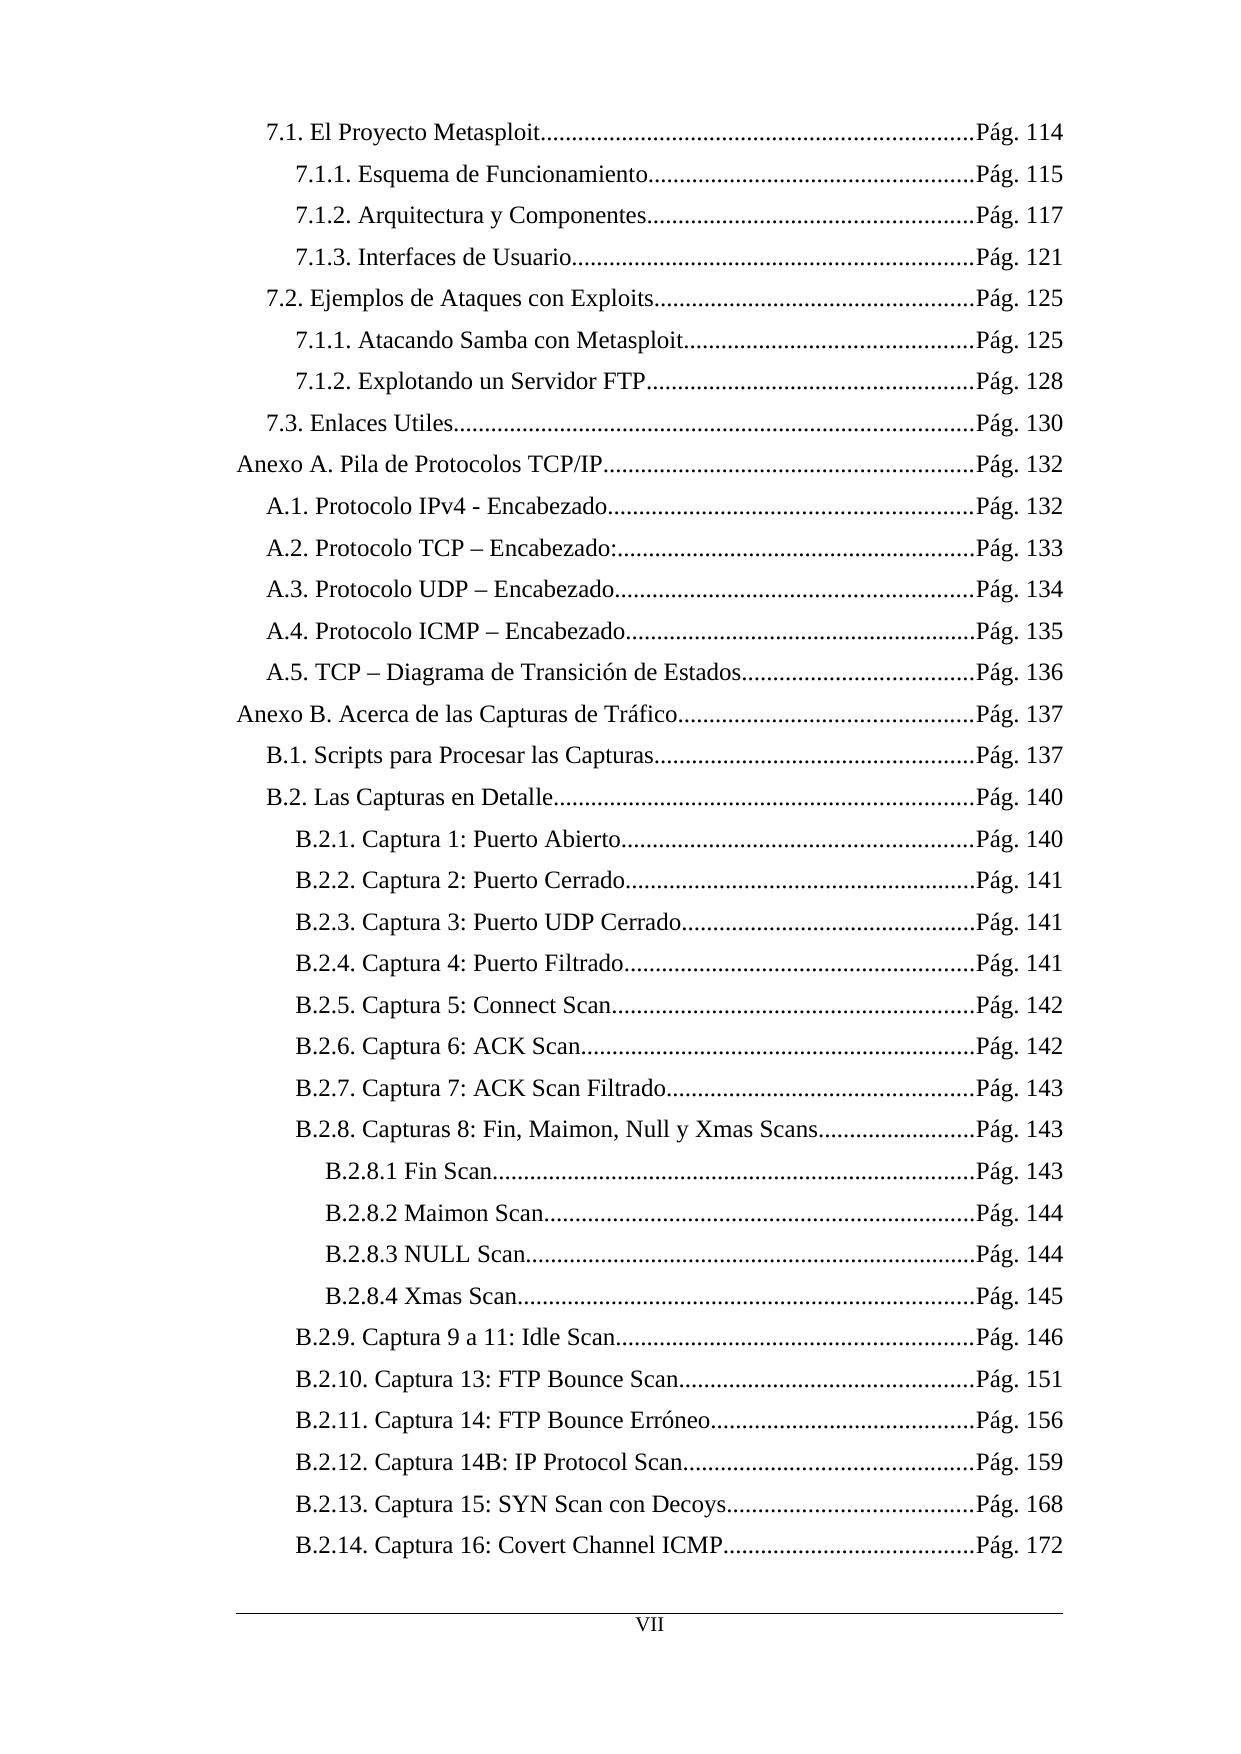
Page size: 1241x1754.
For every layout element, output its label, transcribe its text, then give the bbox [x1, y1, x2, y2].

text A.2. Protocolo TCP – Encabezado: Pág. 133 [266, 534, 1063, 561]
text 7.1.2. Explotando un Servidor FTP Pág. 128 [295, 367, 1063, 395]
text B.1. Scripts para Procesar las Capturas Pág. 137 [266, 742, 1063, 769]
text Anexo A. Pila de Protocolos TCP/IP Pág. 132 [236, 451, 1063, 478]
text 7.3. Enlaces Utiles Pág. 130 [266, 409, 1063, 437]
text B.2.8.3 NULL Scan Pág. 144 [325, 1240, 1063, 1268]
text B.2.10. Captura 13: FTP Bounce Scan Pág. 151 [295, 1365, 1063, 1393]
text B.2.4. Captura 4: Puerto Filtrado Pág. 141 [295, 949, 1063, 977]
text B.2.8.1 Fin Scan Pág. 143 [325, 1157, 1063, 1185]
text B.2.2. Captura 2: Puerto Cerrado Pág. 141 [295, 866, 1063, 894]
text B.2.3. Captura 3: Puerto UDP Cerrado Pág. 141 [295, 908, 1063, 936]
text B.2.11. Captura 14: FTP Bounce Erróneo Pág. 156 [295, 1407, 1063, 1434]
text B.2.13. Captura 15: SYN Scan con Decoys Pág. 168 [295, 1490, 1063, 1517]
text B.2. Las Capturas en Detalle Pág. 140 [266, 783, 1063, 811]
text B.2.6. Captura 6: ACK Scan Pág. 142 [295, 1032, 1063, 1060]
text 7.1.1. Atacando Samba con Metasploit Pág. 125 [295, 326, 1063, 354]
text B.2.8. Capturas 8: Fin, Maimon, Null y Xmas Scans Pág. 143 [295, 1116, 1063, 1143]
text B.2.12. Captura 14B: IP Protocol Scan Pág. 159 [295, 1448, 1063, 1476]
text 7.1.1. Esquema de Funcionamiento Pág. 115 [295, 160, 1063, 187]
text B.2.8.4 Xmas Scan Pág. 145 [325, 1282, 1063, 1309]
text Anexo B. Acerca de las Capturas de Tráfico Pág. 137 [236, 700, 1063, 728]
text A.4. Protocolo ICMP – Encabezado Pág. 135 [266, 617, 1063, 644]
text B.2.7. Captura 7: ACK Scan Filtrado Pág. 143 [295, 1074, 1063, 1102]
text B.2.14. Captura 16: Covert Channel ICMP Pág. 172 [295, 1531, 1063, 1559]
text 7.1.2. Arquitectura y Componentes Pág. 117 [295, 201, 1063, 229]
text A.1. Protocolo IPv4 - Encabezado Pág. 132 [266, 492, 1063, 520]
text 7.1.3. Interfaces de Usuario Pág. 121 [295, 243, 1063, 271]
text B.2.5. Captura 5: Connect Scan Pág. 142 [295, 991, 1063, 1019]
text B.2.9. Captura 9 a 11: Idle Scan Pág. 146 [295, 1323, 1063, 1351]
text 7.2. Ejemplos de Ataques con Exploits Pág. 125 [266, 284, 1063, 312]
text B.2.1. Captura 1: Puerto Abierto Pág. 140 [295, 825, 1063, 852]
text 7.1. El Proyecto Metasploit Pág. 114 [266, 118, 1063, 146]
text B.2.8.2 Maimon Scan Pág. 144 [325, 1199, 1063, 1226]
text A.5. TCP – Diagrama de Transición de Estados Pág. 136 [266, 658, 1063, 686]
text A.3. Protocolo UDP – Encabezado Pág. 134 [266, 575, 1063, 603]
